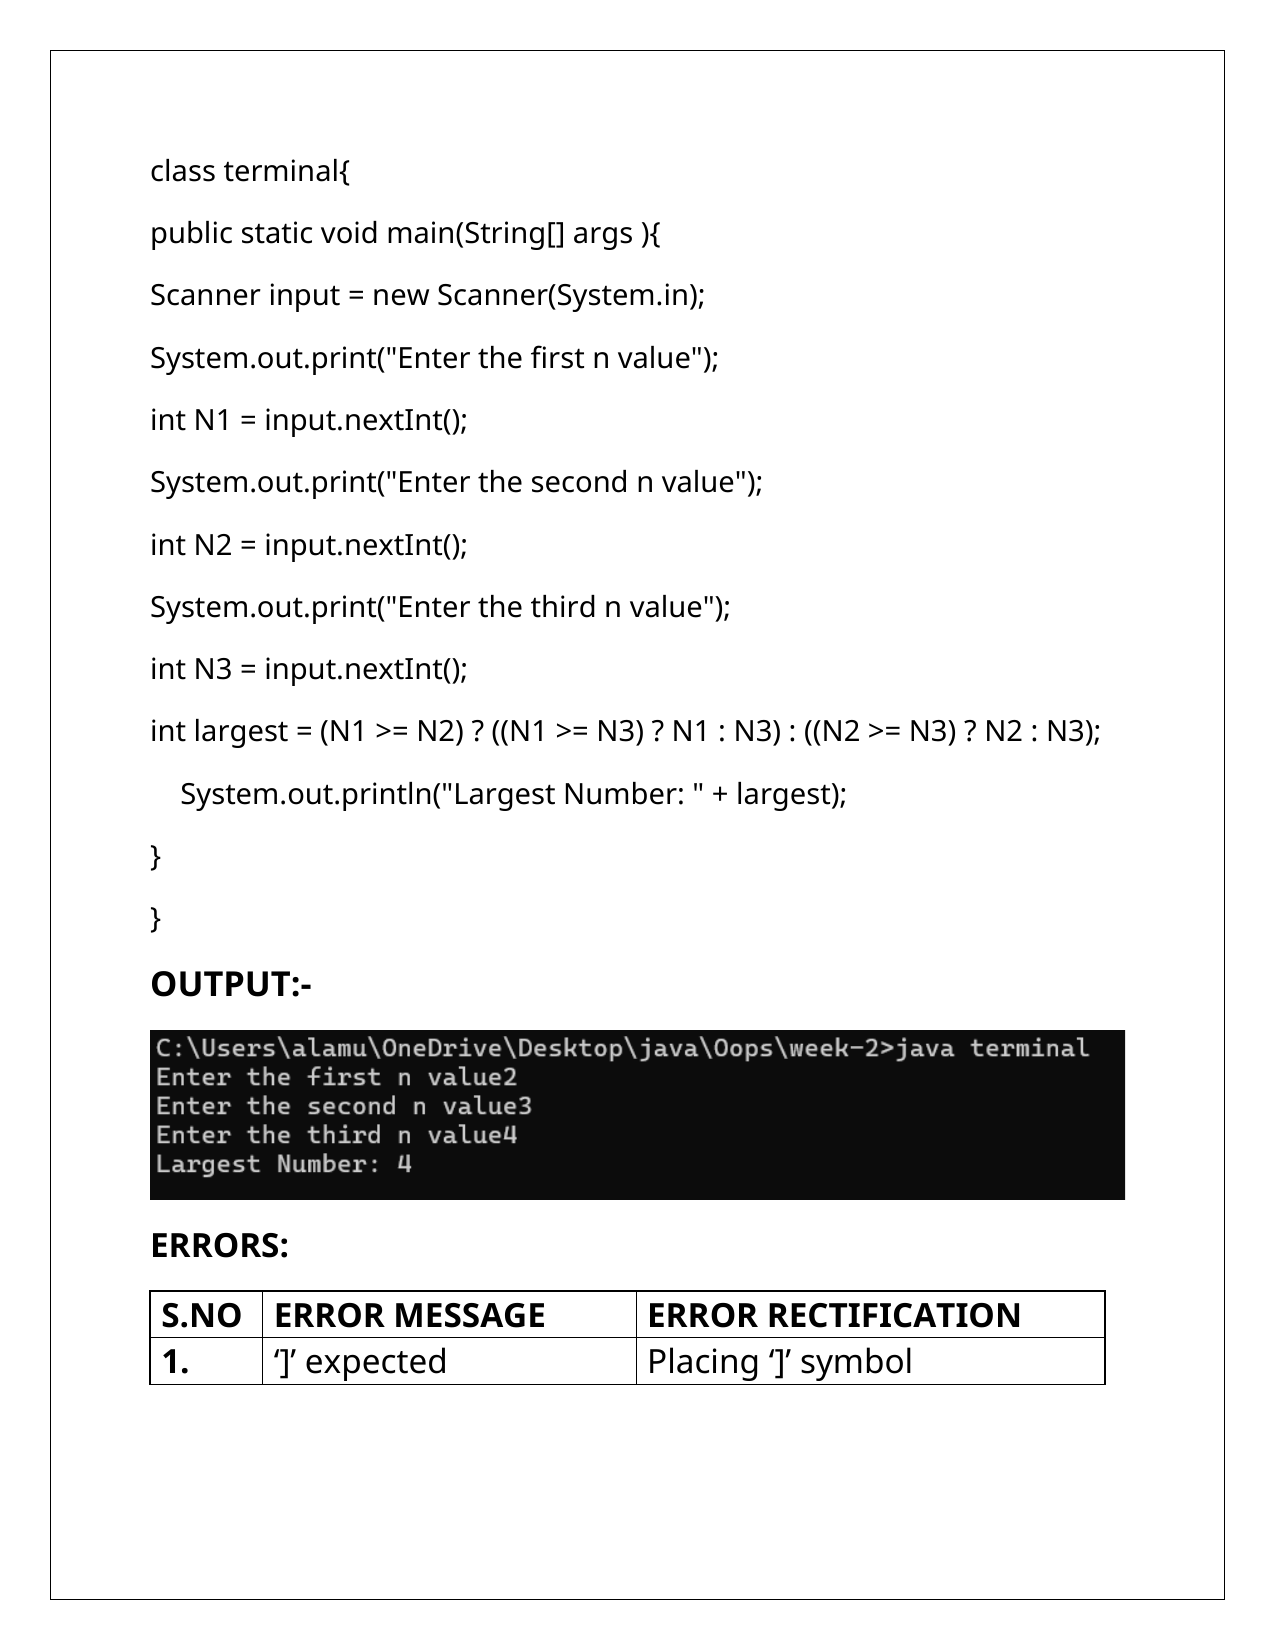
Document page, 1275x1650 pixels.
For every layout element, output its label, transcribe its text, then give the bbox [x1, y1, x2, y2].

table_cell 1. [151, 1338, 262, 1384]
table_header S.NO [151, 1292, 262, 1337]
text class terminal{ [150, 150, 1125, 190]
text System.out.print("Enter the second n value"); [150, 461, 1125, 501]
table_cell Placing ‘]’ symbol [637, 1338, 1104, 1384]
text int N2 = input.nextInt(); [150, 524, 1125, 563]
text System.out.print("Enter the third n value"); [150, 586, 1125, 626]
table_header ERROR RECTIFICATION [637, 1292, 1104, 1337]
table_header ERROR MESSAGE [263, 1292, 636, 1337]
text ERRORS: [150, 1221, 1125, 1267]
text int N1 = input.nextInt(); [150, 399, 1125, 439]
text public static void main(String[] args ){ [150, 212, 1125, 252]
text System.out.print("Enter the first n value"); [150, 337, 1125, 377]
text int N3 = input.nextInt(); [150, 648, 1125, 688]
text int largest = (N1 >= N2) ? ((N1 >= N3) ? N1 : N3) : ((N2 >= N3) ? N2 : N3); [150, 711, 1125, 750]
text Scanner input = new Scanner(System.in); [150, 274, 1125, 314]
text } [150, 835, 1125, 875]
text System.out.println("Largest Number: " + largest); [150, 773, 1125, 813]
text OUTPUT:- [150, 960, 1125, 1007]
table_cell ‘]’ expected [263, 1338, 636, 1384]
text } [150, 897, 1125, 937]
